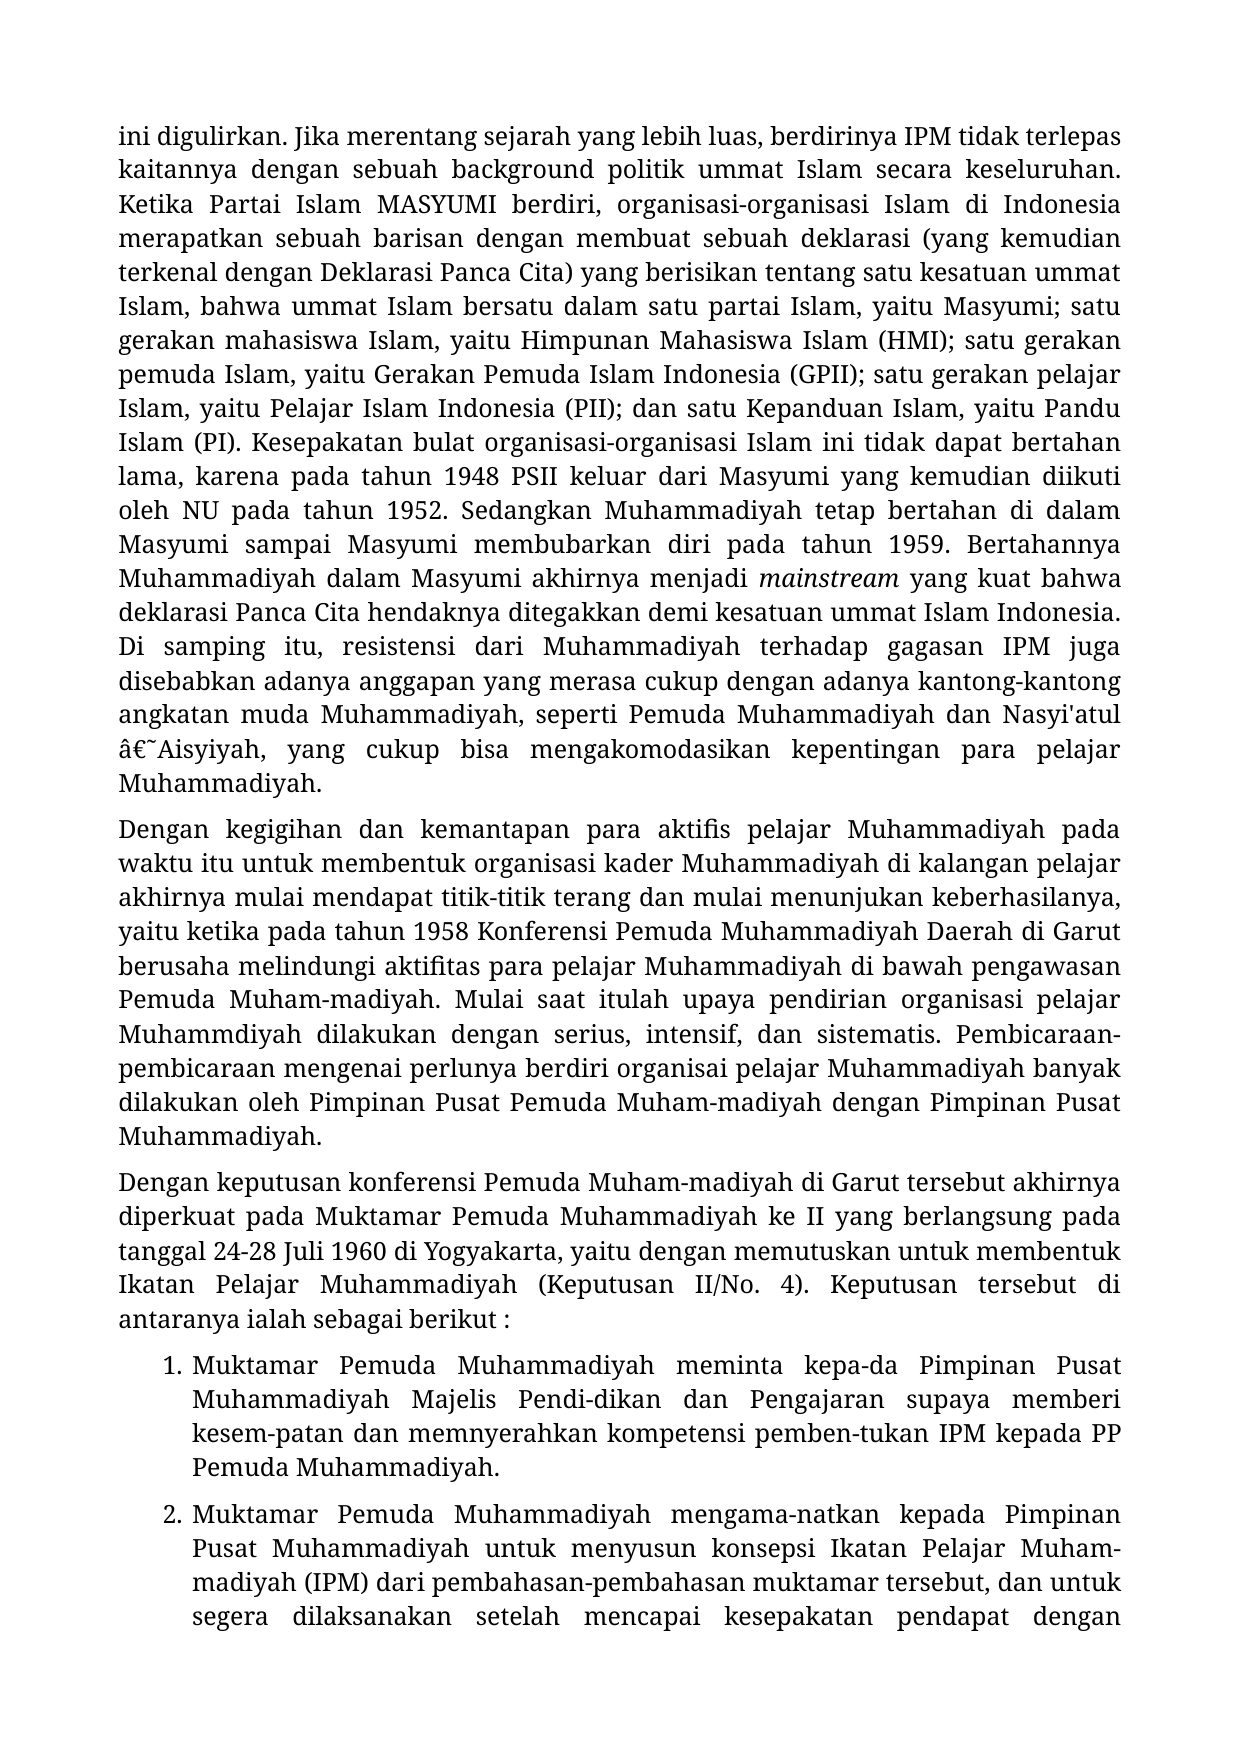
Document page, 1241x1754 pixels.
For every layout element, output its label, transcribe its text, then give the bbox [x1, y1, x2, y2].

text Dengan kegigihan dan kemantapan para aktifis pelajar Muhammadiyah pada waktu itu untuk membentuk organisasi kader Muhammadiyah di kalangan pelajar akhirnya mulai mendapat titik-titik terang dan mulai menunjukan keberhasilanya, yaitu ketika pada tahun 1958 Konferensi Pemuda Muhammadiyah Daerah di Garut berusaha melindungi aktifitas para pelajar Muhammadiyah di bawah pengawasan Pemuda Muham-madiyah. Mulai saat itulah upaya pendirian organisasi pelajar Muhammdiyah dilakukan dengan serius, intensif, dan sistematis. Pembicaraan-pembicaraan mengenai perlunya berdiri organisai pelajar Muhammadiyah banyak dilakukan oleh Pimpinan Pusat Pemuda Muham-madiyah dengan Pimpinan Pusat Muhammadiyah. [118, 812, 1122, 1152]
list Muktamar Pemuda Muhammadiyah mengama-natkan kepada Pimpinan Pusat Muhammadiyah untuk menyusun konsepsi Ikatan Pelajar Muham-madiyah (IPM) dari pembahasan-pembahasan muktamar tersebut, dan untuk segera dilaksanakan setelah mencapai kesepakatan pendapat dengan [162, 1497, 1122, 1633]
text ini digulirkan. Jika merentang sejarah yang lebih luas, berdirinya IPM tidak terlepas kaitannya dengan sebuah background politik ummat Islam secara keseluruhan. Ketika Partai Islam MASYUMI berdiri, organisasi-organisasi Islam di Indonesia merapatkan sebuah barisan dengan membuat sebuah deklarasi (yang kemudian terkenal dengan Deklarasi Panca Cita) yang berisikan tentang satu kesatuan ummat Islam, bahwa ummat Islam bersatu dalam satu partai Islam, yaitu Masyumi; satu gerakan mahasiswa Islam, yaitu Himpunan Mahasiswa Islam (HMI); satu gerakan pemuda Islam, yaitu Gerakan Pemuda Islam Indonesia (GPII); satu gerakan pelajar Islam, yaitu Pelajar Islam Indonesia (PII); dan satu Kepanduan Islam, yaitu Pandu Islam (PI). Kesepakatan bulat organisasi-organisasi Islam ini tidak dapat bertahan lama, karena pada tahun 1948 PSII keluar dari Masyumi yang kemudian diikuti oleh NU pada tahun 1952. Sedangkan Muhammadiyah tetap bertahan di dalam Masyumi sampai Masyumi membubarkan diri pada tahun 1959. Bertahannya Muhammadiyah dalam Masyumi akhirnya menjadi mainstream yang kuat bahwa deklarasi Panca Cita hendaknya ditegakkan demi kesatuan ummat Islam Indonesia. Di samping itu, resistensi dari Muhammadiyah terhadap gagasan IPM juga disebabkan adanya anggapan yang merasa cukup dengan adanya kantong-kantong angkatan muda Muhammadiyah, seperti Pemuda Muhammadiyah dan Nasyi'atul â€˜Aisyiyah, yang cukup bisa mengakomodasikan kepentingan para pelajar Muhammadiyah. [118, 118, 1122, 799]
list Muktamar Pemuda Muhammadiyah meminta kepa-da Pimpinan Pusat Muhammadiyah Majelis Pendi-dikan dan Pengajaran supaya memberi kesem-patan dan memnyerahkan kompetensi pemben-tukan IPM kepada PP Pemuda Muhammadiyah. [162, 1348, 1122, 1484]
text Dengan keputusan konferensi Pemuda Muham-madiyah di Garut tersebut akhirnya diperkuat pada Muktamar Pemuda Muhammadiyah ke II yang berlangsung pada tanggal 24-28 Juli 1960 di Yogyakarta, yaitu dengan memutuskan untuk membentuk Ikatan Pelajar Muhammadiyah (Keputusan II/No. 4). Keputusan tersebut di antaranya ialah sebagai berikut : [118, 1165, 1122, 1335]
